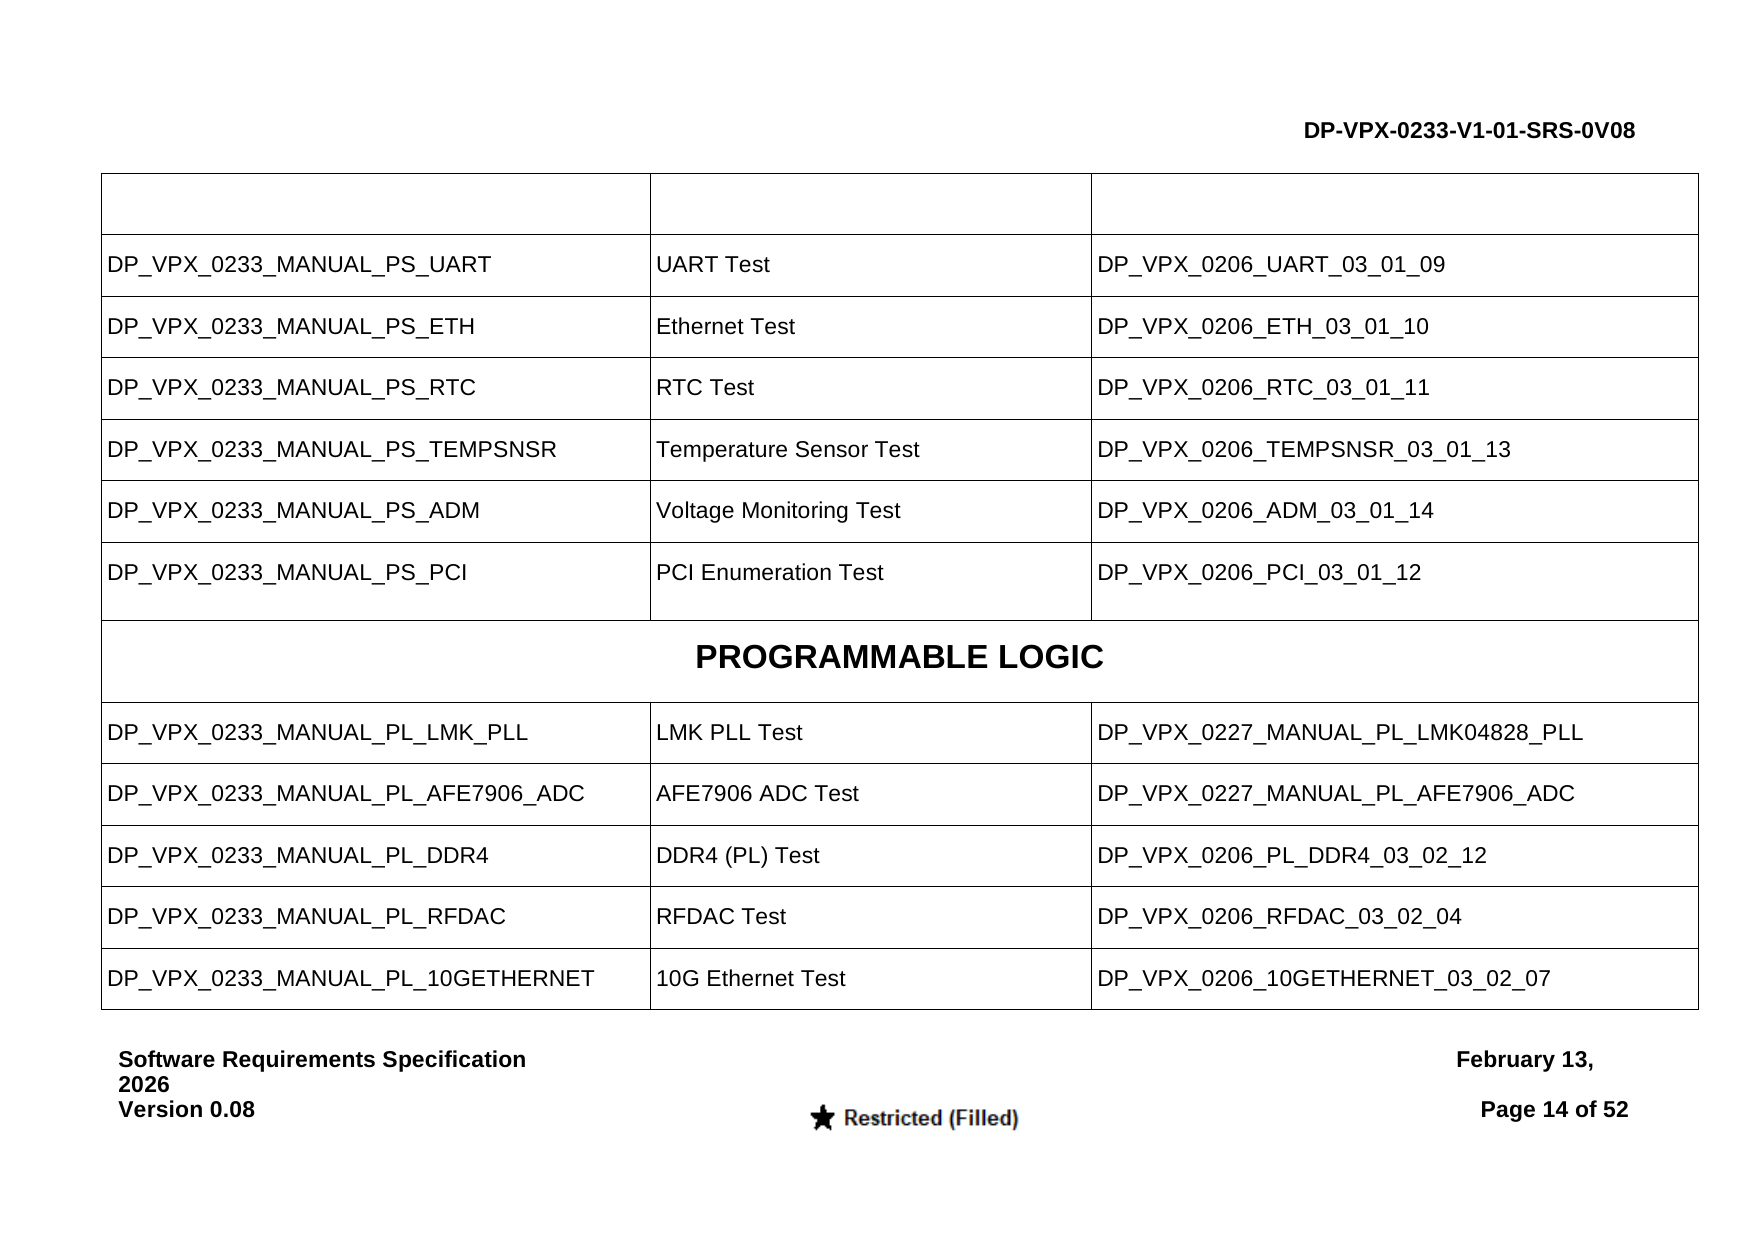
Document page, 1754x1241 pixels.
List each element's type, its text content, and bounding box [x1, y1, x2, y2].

table_cell DP_VPX_0233_MANUAL_PS_ADM [102, 481, 650, 542]
table_cell DP_VPX_0233_MANUAL_PL_DDR4 [102, 826, 650, 886]
table_cell DP_VPX_0206_RFDAC_03_02_04 [1092, 887, 1698, 948]
table_cell DP_VPX_0233_MANUAL_PL_LMK_PLL [102, 703, 650, 763]
table_cell DP_VPX_0233_MANUAL_PL_RFDAC [102, 887, 650, 948]
table_cell DP_VPX_0227_MANUAL_PL_AFE7906_ADC [1092, 764, 1698, 825]
table_cell UART Test [651, 235, 1091, 296]
table_cell DP_VPX_0206_TEMPSNSR_03_01_13 [1092, 420, 1698, 480]
table_cell DP_VPX_0233_MANUAL_PS_ETH [102, 297, 650, 357]
table_cell Voltage Monitoring Test [651, 481, 1091, 542]
table_cell [651, 174, 1091, 234]
table_cell Temperature Sensor Test [651, 420, 1091, 480]
table_cell DP_VPX_0227_MANUAL_PL_LMK04828_PLL [1092, 703, 1698, 763]
table_cell DP_VPX_0233_MANUAL_PS_PCI [102, 543, 650, 620]
table_cell DP_VPX_0206_10GETHERNET_03_02_07 [1092, 949, 1698, 1009]
table_cell DP_VPX_0206_RTC_03_01_11 [1092, 358, 1698, 419]
table_cell DP_VPX_0233_MANUAL_PS_TEMPSNSR [102, 420, 650, 480]
table_cell DP_VPX_0206_PL_DDR4_03_02_12 [1092, 826, 1698, 886]
table_cell [102, 174, 650, 234]
table_cell DDR4 (PL) Test [651, 826, 1091, 886]
table_cell DP_VPX_0206_PCI_03_01_12 [1092, 543, 1698, 620]
table_cell DP_VPX_0233_MANUAL_PS_RTC [102, 358, 650, 419]
table_cell DP_VPX_0233_MANUAL_PL_10GETHERNET [102, 949, 650, 1009]
table_cell AFE7906 ADC Test [651, 764, 1091, 825]
table_cell DP_VPX_0233_MANUAL_PS_UART [102, 235, 650, 296]
table_cell PROGRAMMABLE LOGIC [102, 621, 1698, 702]
table_cell LMK PLL Test [651, 703, 1091, 763]
table_cell DP_VPX_0206_ADM_03_01_14 [1092, 481, 1698, 542]
table_cell RFDAC Test [651, 887, 1091, 948]
table_cell DP_VPX_0233_MANUAL_PL_AFE7906_ADC [102, 764, 650, 825]
table_cell RTC Test [651, 358, 1091, 419]
table_cell 10G Ethernet Test [651, 949, 1091, 1009]
table_cell Ethernet Test [651, 297, 1091, 357]
table_cell PCI Enumeration Test [651, 543, 1091, 620]
table_cell [1092, 174, 1698, 234]
table_cell DP_VPX_0206_UART_03_01_09 [1092, 235, 1698, 296]
picture [808, 1097, 1028, 1140]
table_cell DP_VPX_0206_ETH_03_01_10 [1092, 297, 1698, 357]
